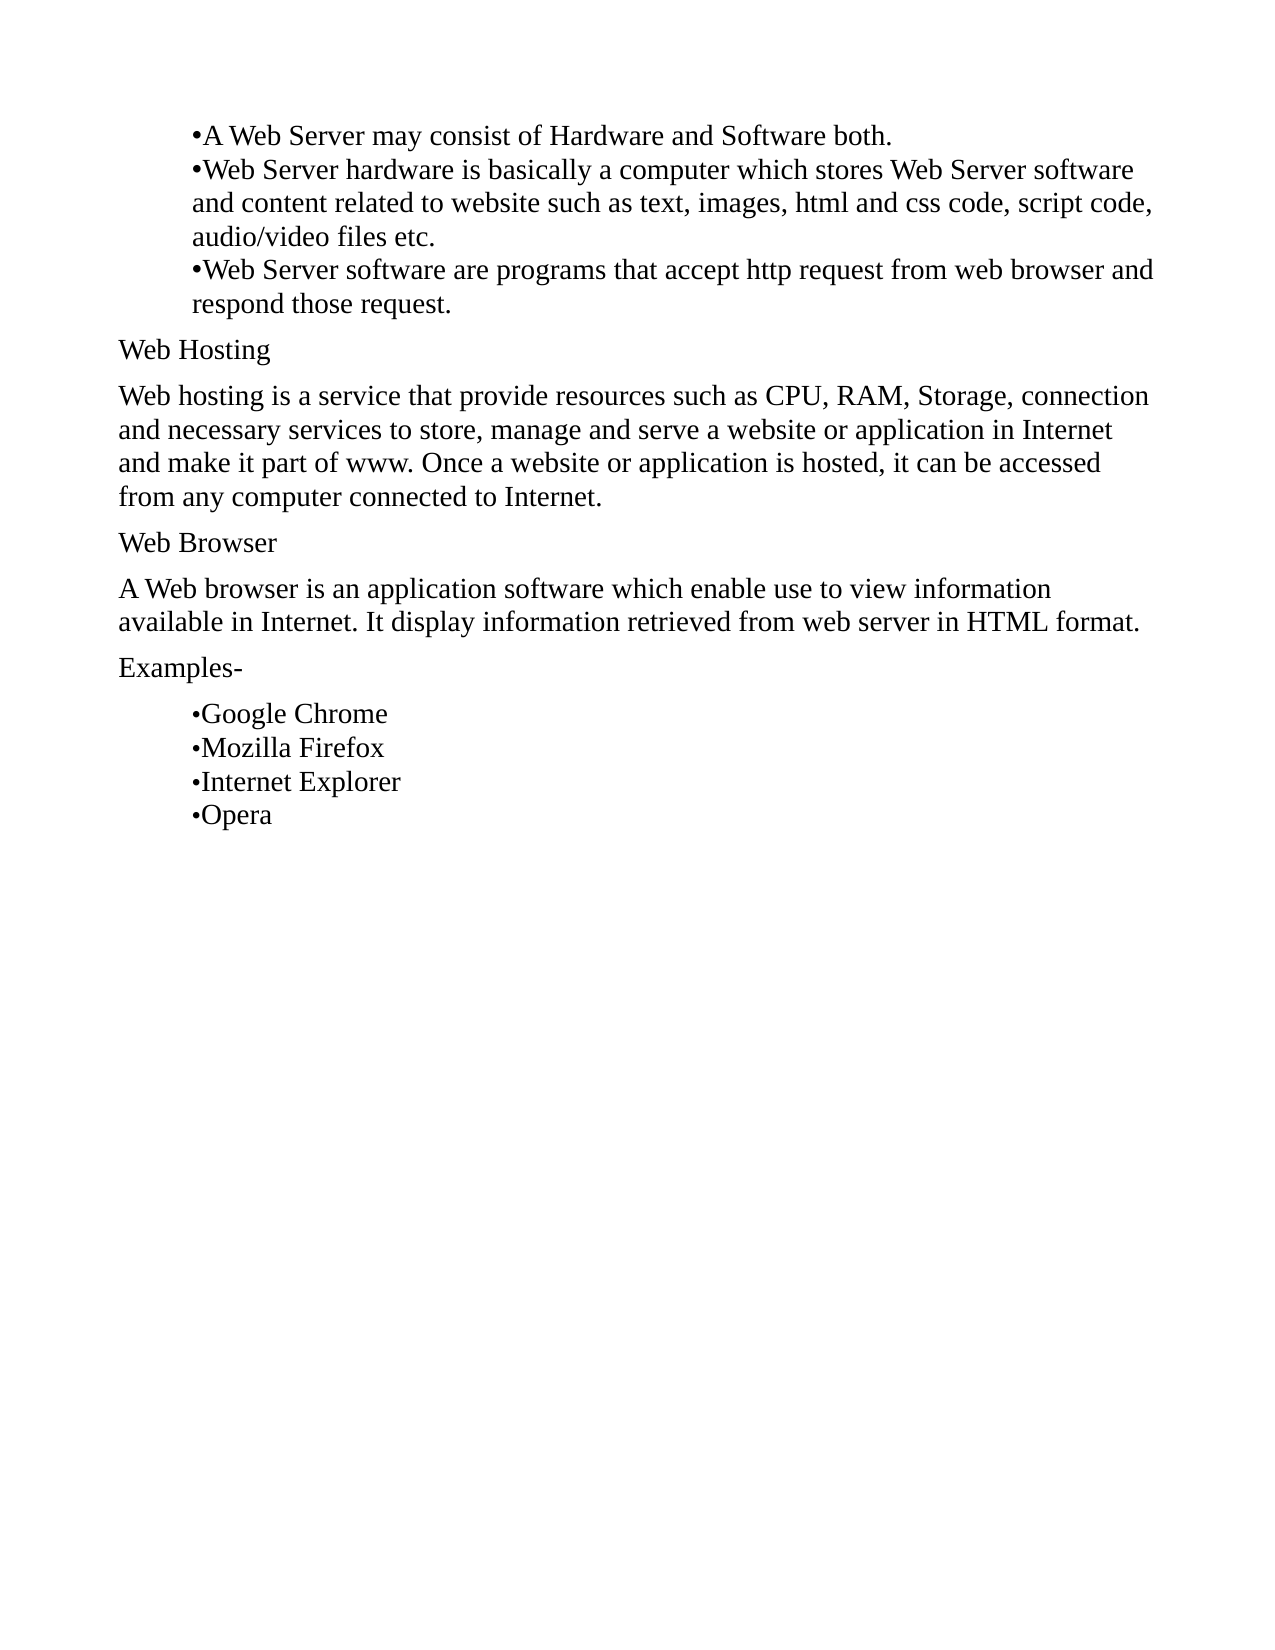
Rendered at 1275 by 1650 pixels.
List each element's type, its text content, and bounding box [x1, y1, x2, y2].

text Web hosting is a service that provide resources such as CPU, RAM, Storage, connection and necessary services to store, manage and serve a website or application in Internet and make it part of www. Once a website or application is hosted, it can be accessed from any computer connected to Internet. [118, 378, 1157, 512]
list Mozilla Firefox [118, 730, 1157, 764]
list Google Chrome [118, 697, 1157, 730]
text Web Browser [118, 525, 1157, 558]
list Web Server hardware is basically a computer which stores Web Server software and content related to website such as text, images, html and css code, script code, audio/video files etc. [118, 152, 1157, 252]
text Examples- [118, 651, 1157, 684]
text Web Hosting [118, 332, 1157, 366]
list A Web Server may consist of Hardware and Software both. [118, 118, 1157, 152]
list Internet Explorer [118, 764, 1157, 797]
list Web Server software are programs that accept http request from web browser and respond those request. [118, 252, 1157, 320]
text A Web browser is an application software which enable use to view information available in Internet. It display information retrieved from web server in HTML format. [118, 571, 1157, 638]
list Opera [118, 797, 1157, 831]
